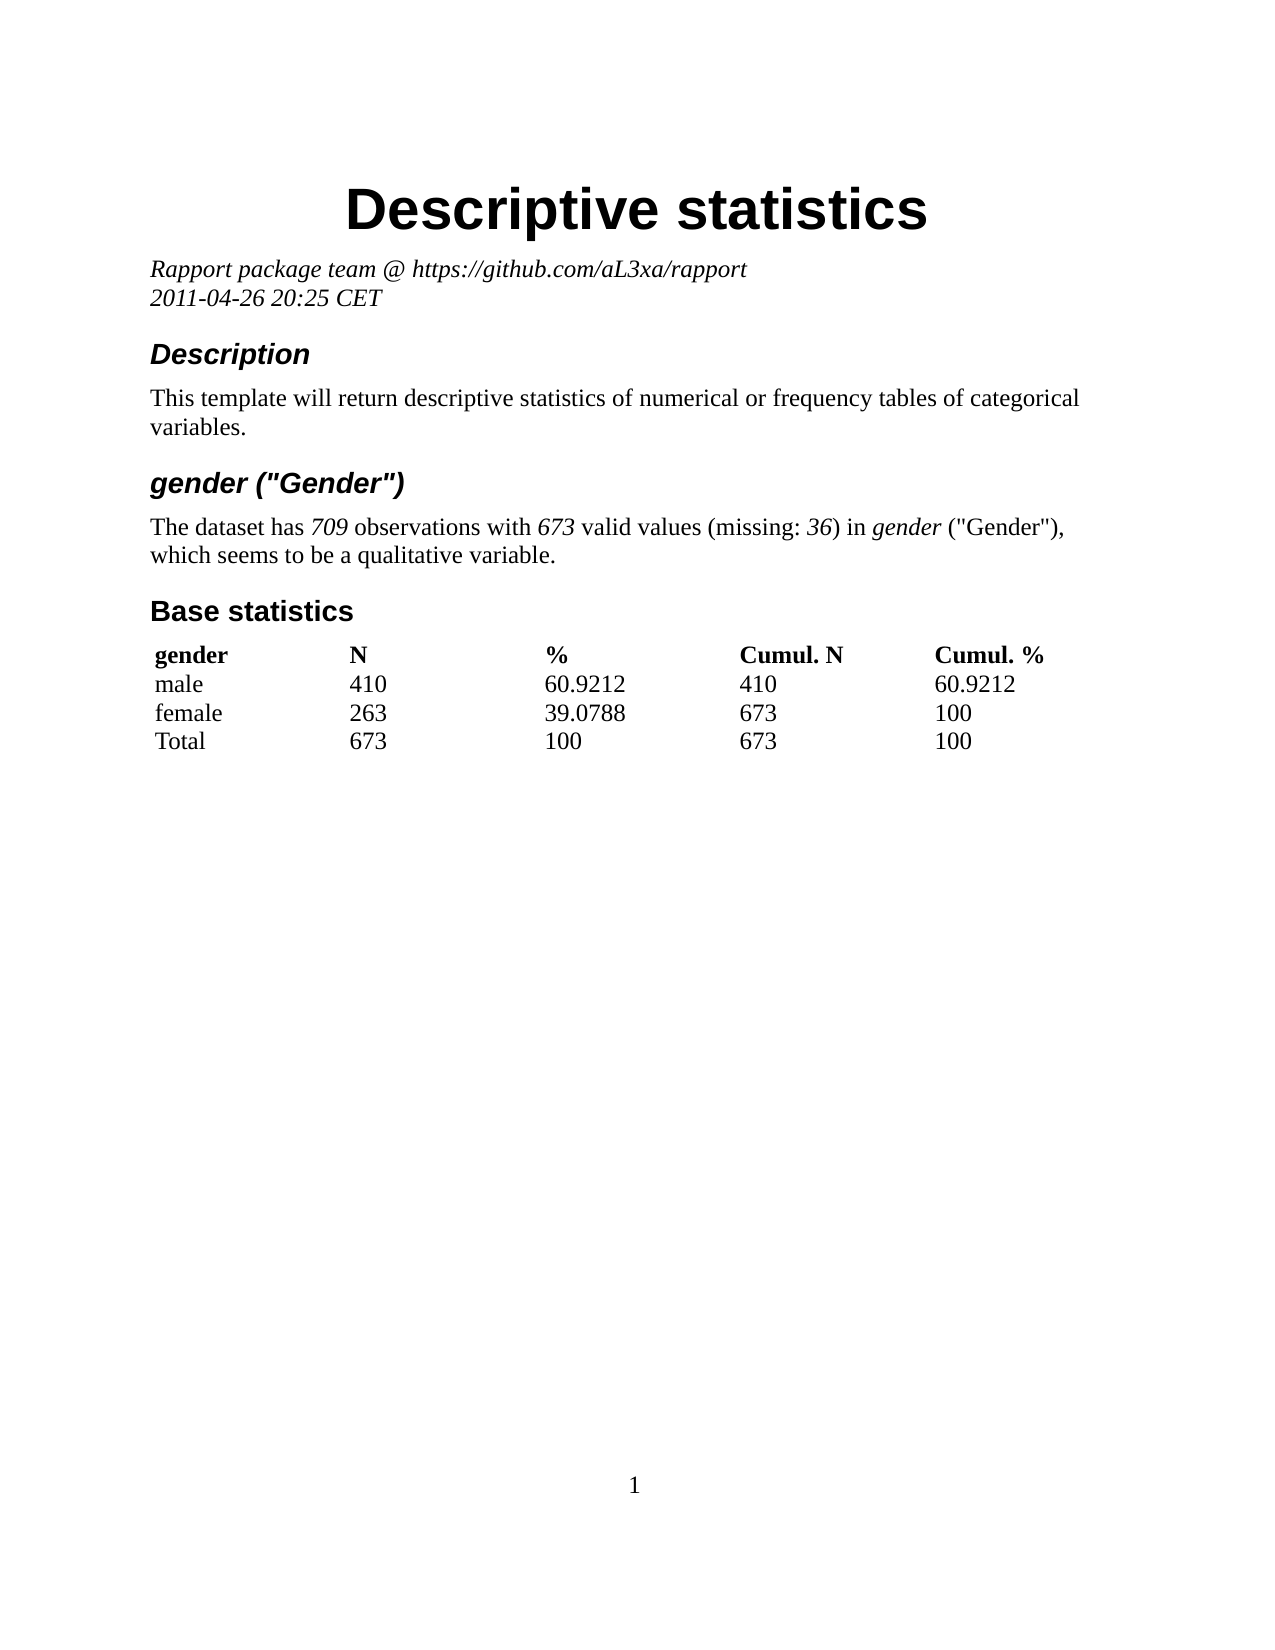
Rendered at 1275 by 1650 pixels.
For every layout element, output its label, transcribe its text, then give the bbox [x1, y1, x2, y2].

table_cell 60.9212 [540, 669, 735, 698]
table_cell 673 [735, 698, 930, 726]
table_header gender [150, 640, 345, 669]
text Rapport package team @ https://github.com/aL3xa/rapport [150, 254, 1125, 283]
text This template will return descriptive statistics of numerical or frequency tables of categorical variables. [150, 383, 1125, 441]
text The dataset has 709 observations with 673 valid values (missing: 36) in gender ("Gender"), which seems to be a qualitative variable. [150, 512, 1125, 569]
table_header % [540, 640, 735, 669]
table_cell 100 [540, 726, 735, 755]
table_cell female [150, 698, 345, 726]
table_header N [345, 640, 540, 669]
table_cell male [150, 669, 345, 698]
table_header Cumul. % [930, 640, 1125, 669]
table_cell 100 [930, 698, 1125, 726]
subtitle Description [150, 337, 1125, 371]
table_cell Total [150, 726, 345, 755]
table_cell 60.9212 [930, 669, 1125, 698]
table_cell 410 [735, 669, 930, 698]
table_cell 673 [345, 726, 540, 755]
table_cell 410 [345, 669, 540, 698]
table_cell 39.0788 [540, 698, 735, 726]
subtitle gender ("Gender") [150, 466, 1125, 499]
text 2011-04-26 20:25 CET [150, 283, 1125, 312]
table_cell 263 [345, 698, 540, 726]
subtitle Base statistics [150, 594, 1125, 628]
table_header Cumul. N [735, 640, 930, 669]
table_cell 673 [735, 726, 930, 755]
title Descriptive statistics [150, 175, 1125, 242]
table_cell 100 [930, 726, 1125, 755]
